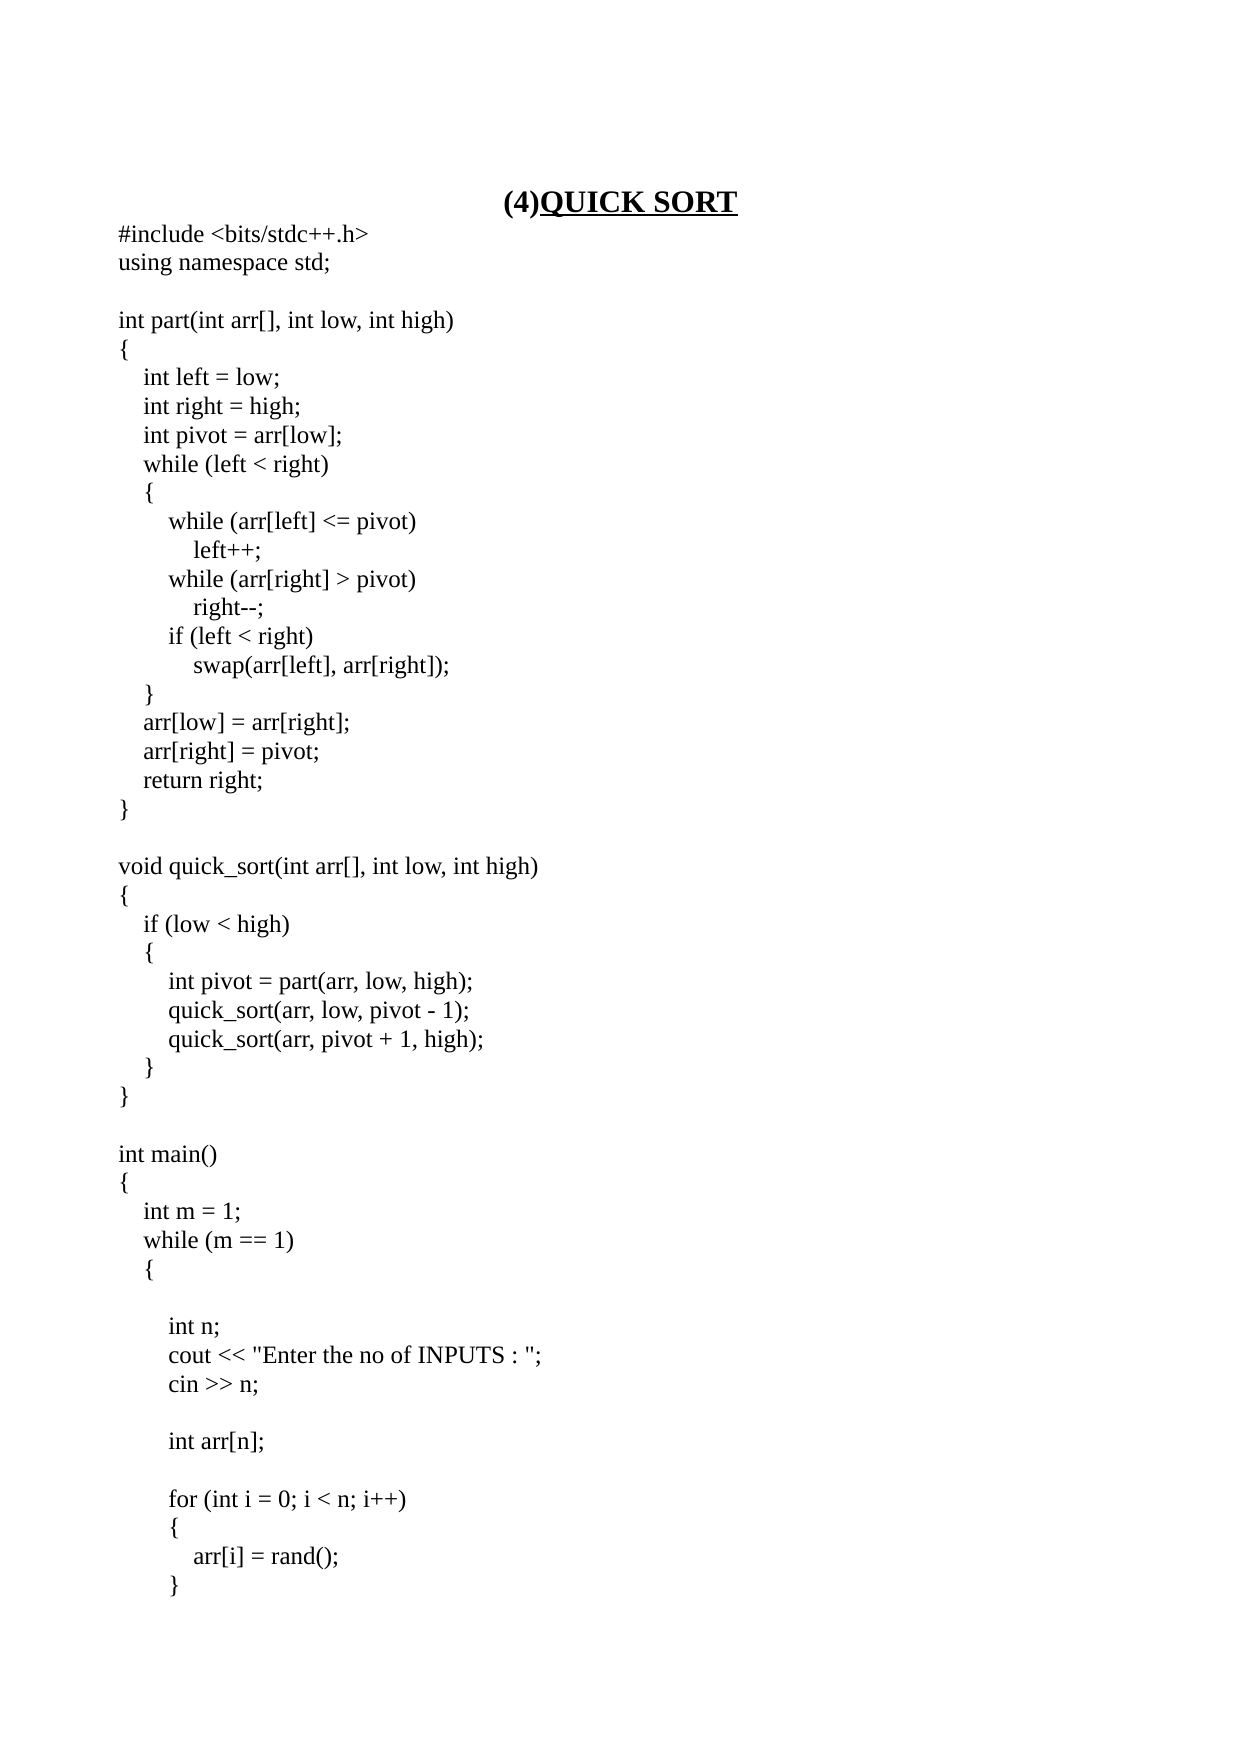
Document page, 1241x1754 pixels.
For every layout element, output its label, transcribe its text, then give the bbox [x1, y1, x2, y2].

text int main() [118, 1139, 1122, 1167]
text int right = high; [118, 391, 1122, 420]
text { [118, 880, 1122, 909]
text while (arr[left] <= pivot) [118, 506, 1122, 535]
text } [118, 1052, 1122, 1081]
text arr[right] = pivot; [118, 736, 1122, 765]
text } [118, 1570, 1122, 1599]
text } [118, 794, 1122, 822]
text quick_sort(arr, pivot + 1, high); [118, 1024, 1122, 1052]
text #include <bits/stdc++.h> [118, 219, 1122, 247]
text int m = 1; [118, 1196, 1122, 1225]
text int n; [118, 1311, 1122, 1340]
text using namespace std; [118, 247, 1122, 276]
text void quick_sort(int arr[], int low, int high) [118, 851, 1122, 880]
text quick_sort(arr, low, pivot - 1); [118, 995, 1122, 1024]
text (4)QUICK SORT [118, 183, 1122, 219]
text int part(int arr[], int low, int high) [118, 305, 1122, 334]
text int pivot = part(arr, low, high); [118, 966, 1122, 995]
text int pivot = arr[low]; [118, 420, 1122, 449]
text int arr[n]; [118, 1426, 1122, 1455]
text if (left < right) [118, 621, 1122, 650]
text right--; [118, 592, 1122, 621]
text while (m == 1) [118, 1225, 1122, 1254]
text while (left < right) [118, 449, 1122, 477]
text { [118, 334, 1122, 362]
text } [118, 679, 1122, 707]
text for (int i = 0; i < n; i++) [118, 1484, 1122, 1512]
text } [118, 1081, 1122, 1110]
text arr[i] = rand(); [118, 1541, 1122, 1570]
text { [118, 1512, 1122, 1541]
text { [118, 1167, 1122, 1196]
text while (arr[right] > pivot) [118, 564, 1122, 592]
text cout << "Enter the no of INPUTS : "; [118, 1340, 1122, 1369]
text { [118, 477, 1122, 506]
text swap(arr[left], arr[right]); [118, 650, 1122, 679]
text cin >> n; [118, 1369, 1122, 1397]
text { [118, 937, 1122, 966]
text left++; [118, 535, 1122, 564]
text arr[low] = arr[right]; [118, 707, 1122, 736]
text { [118, 1254, 1122, 1282]
text int left = low; [118, 362, 1122, 391]
text return right; [118, 765, 1122, 794]
text if (low < high) [118, 909, 1122, 937]
